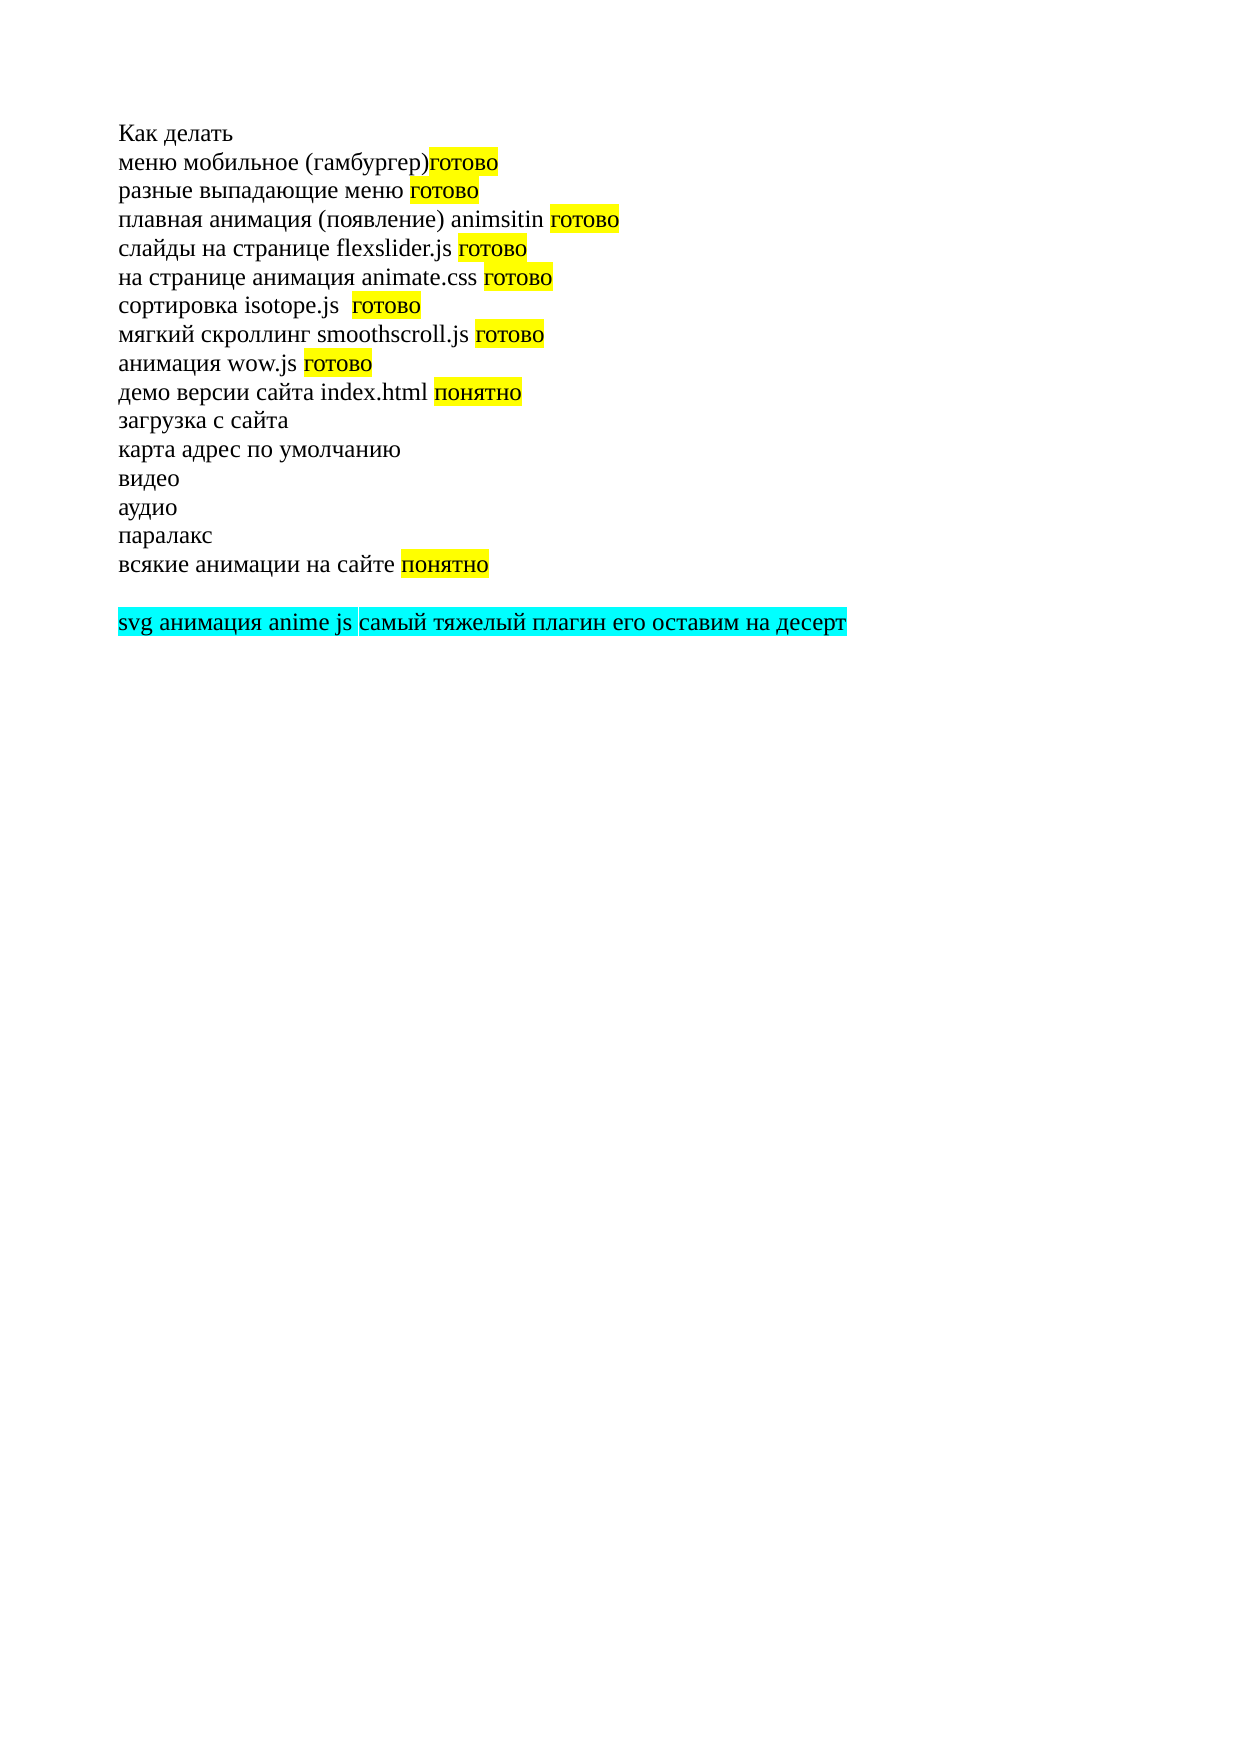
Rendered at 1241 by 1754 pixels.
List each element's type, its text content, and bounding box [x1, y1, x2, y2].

text карта адрес по умолчанию [118, 434, 1122, 463]
text аудио [118, 492, 1122, 521]
text плавная анимация (появление) animsitin готово [118, 204, 1122, 233]
text всякие анимации на сайте понятно [118, 549, 1122, 578]
text слайды на странице flexslider.js готово [118, 233, 1122, 262]
text загрузка с сайта [118, 406, 1122, 434]
text меню мобильное (гамбургер)готово [118, 147, 1122, 176]
text паралакс [118, 521, 1122, 549]
text видео [118, 463, 1122, 492]
text демо версии сайта index.html понятно [118, 377, 1122, 406]
text сортировка isotope.js готово [118, 291, 1122, 319]
text разные выпадающие меню готово [118, 176, 1122, 204]
text Как делать [118, 118, 1122, 147]
text svg анимация anime js самый тяжелый плагин его оставим на десерт [118, 607, 1122, 636]
text анимация wow.js готово [118, 348, 1122, 377]
text мягкий скроллинг smoothscroll.js готово [118, 319, 1122, 348]
text на странице анимация animate.css готово [118, 262, 1122, 291]
